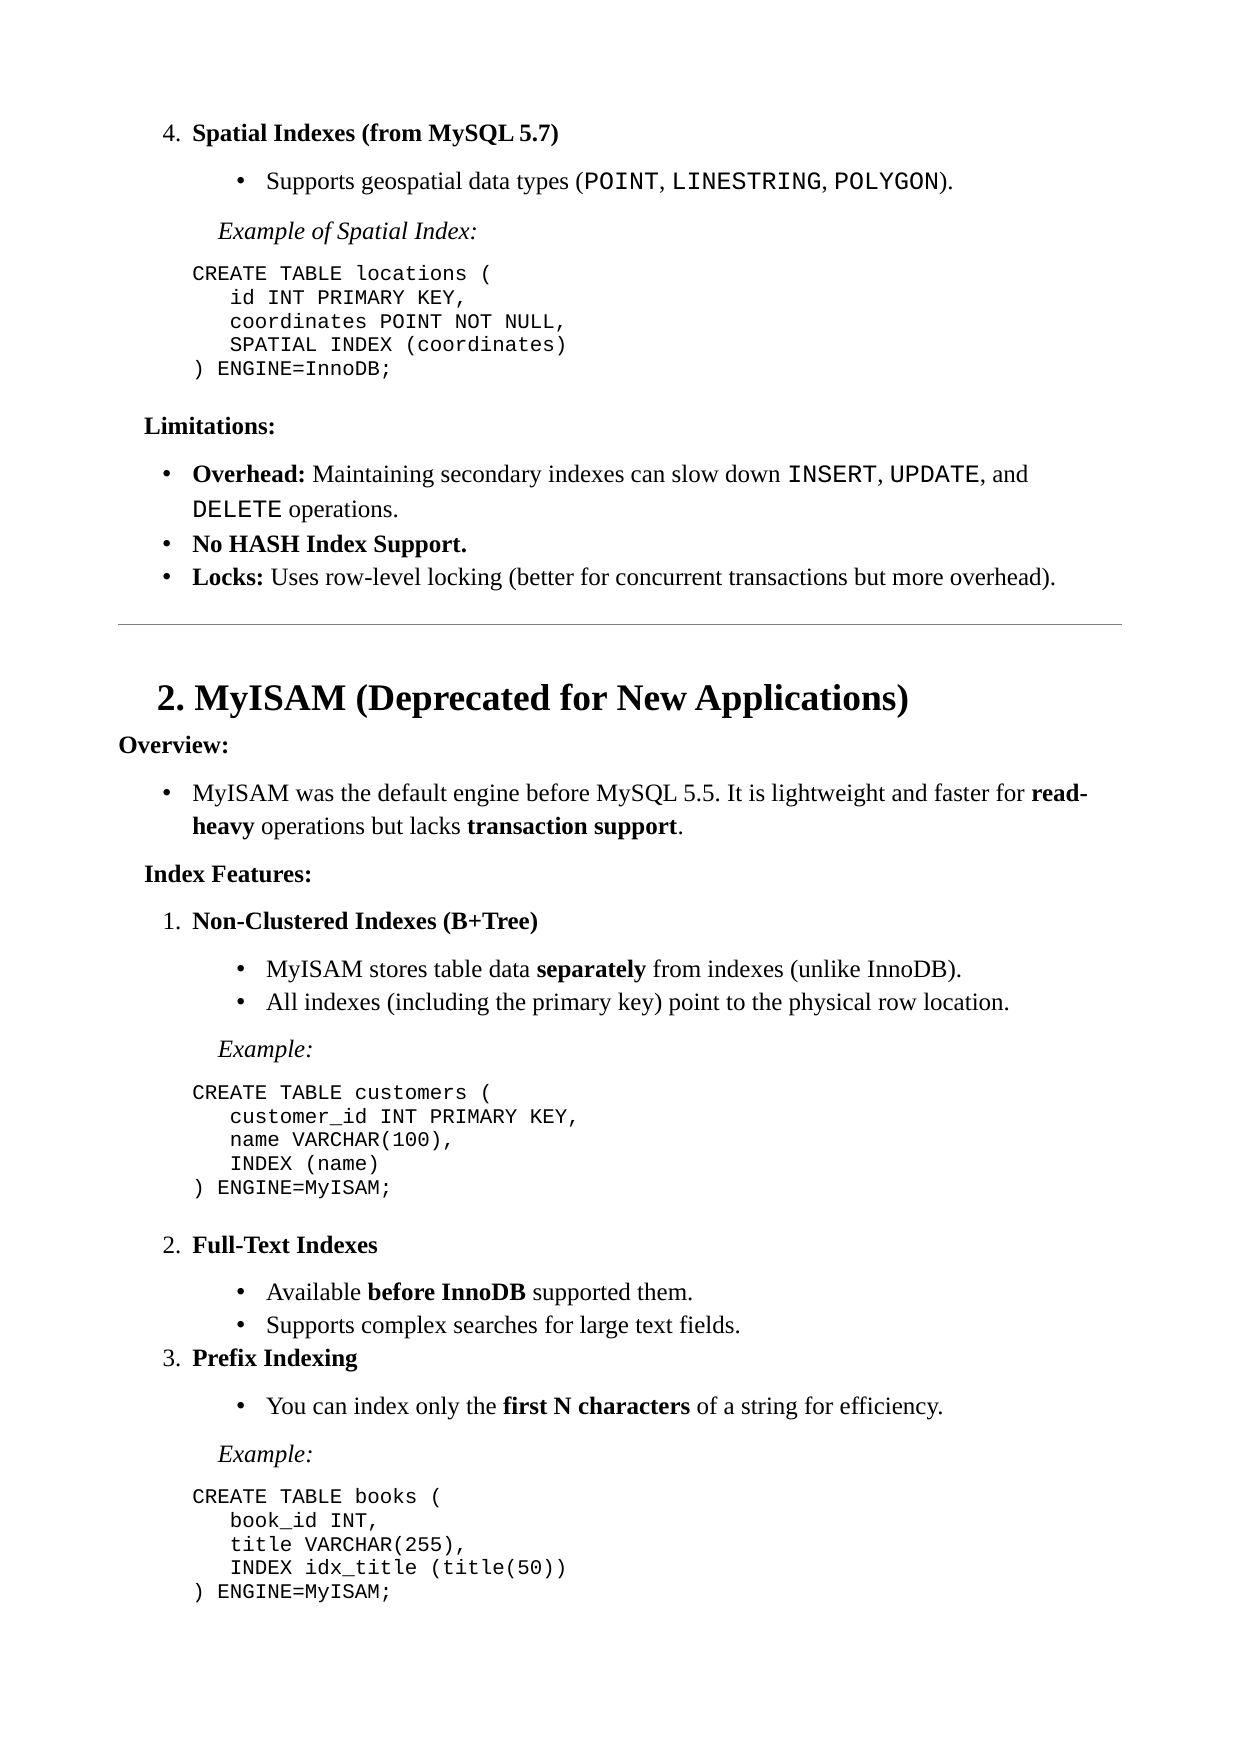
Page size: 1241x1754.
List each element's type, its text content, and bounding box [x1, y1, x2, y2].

list 🧱 Example: [162, 1034, 1122, 1063]
list SPATIAL INDEX (coordinates) [162, 334, 1122, 358]
list Prefix Indexing [162, 1343, 1122, 1372]
list Locks: Uses row-level locking (better for concurrent transactions but more overhead). [162, 562, 1122, 591]
list You can index only the first N characters of a string for efficiency. [236, 1391, 1122, 1420]
list book_id INT, [162, 1510, 1122, 1534]
list ) ENGINE=MyISAM; [162, 1581, 1122, 1604]
list MyISAM stores table data separately from indexes (unlike InnoDB). [236, 954, 1122, 983]
list ) ENGINE=MyISAM; [162, 1177, 1122, 1200]
list No HASH Index Support. [162, 529, 1122, 558]
text ✅ Index Features: [118, 859, 1122, 887]
text Overview: [118, 731, 1122, 759]
list title VARCHAR(255), [162, 1534, 1122, 1557]
subtitle 📄 2. MyISAM (Deprecated for New Applications) [118, 675, 1122, 718]
list MyISAM was the default engine before MySQL 5.5. It is lightweight and faster for read-heavy operations but lacks transaction support. [162, 778, 1122, 840]
list Full-Text Indexes [162, 1230, 1122, 1259]
list Supports geospatial data types (POINT, LINESTRING, POLYGON). [236, 166, 1122, 197]
list id INT PRIMARY KEY, [162, 287, 1122, 311]
list Supports complex searches for large text fields. [236, 1311, 1122, 1339]
list INDEX (name) [162, 1153, 1122, 1177]
list 🧱 Example: [162, 1439, 1122, 1467]
text ❌ Limitations: [118, 411, 1122, 440]
list Available before InnoDB supported them. [236, 1277, 1122, 1306]
list 🧱 Example of Spatial Index: [162, 216, 1122, 244]
list All indexes (including the primary key) point to the physical row location. [236, 987, 1122, 1016]
list Spatial Indexes (from MySQL 5.7) [162, 118, 1122, 147]
list Non-Clustered Indexes (B+Tree) [162, 906, 1122, 935]
list ) ENGINE=InnoDB; [162, 358, 1122, 382]
list coordinates POINT NOT NULL, [162, 311, 1122, 334]
list customer_id INT PRIMARY KEY, [162, 1106, 1122, 1129]
list name VARCHAR(100), [162, 1129, 1122, 1153]
list CREATE TABLE locations ( [162, 263, 1122, 287]
list CREATE TABLE books ( [162, 1486, 1122, 1510]
list Overhead: Maintaining secondary indexes can slow down INSERT, UPDATE, and DELETE operations. [162, 459, 1122, 524]
list CREATE TABLE customers ( [162, 1082, 1122, 1106]
list INDEX idx_title (title(50)) [162, 1557, 1122, 1581]
